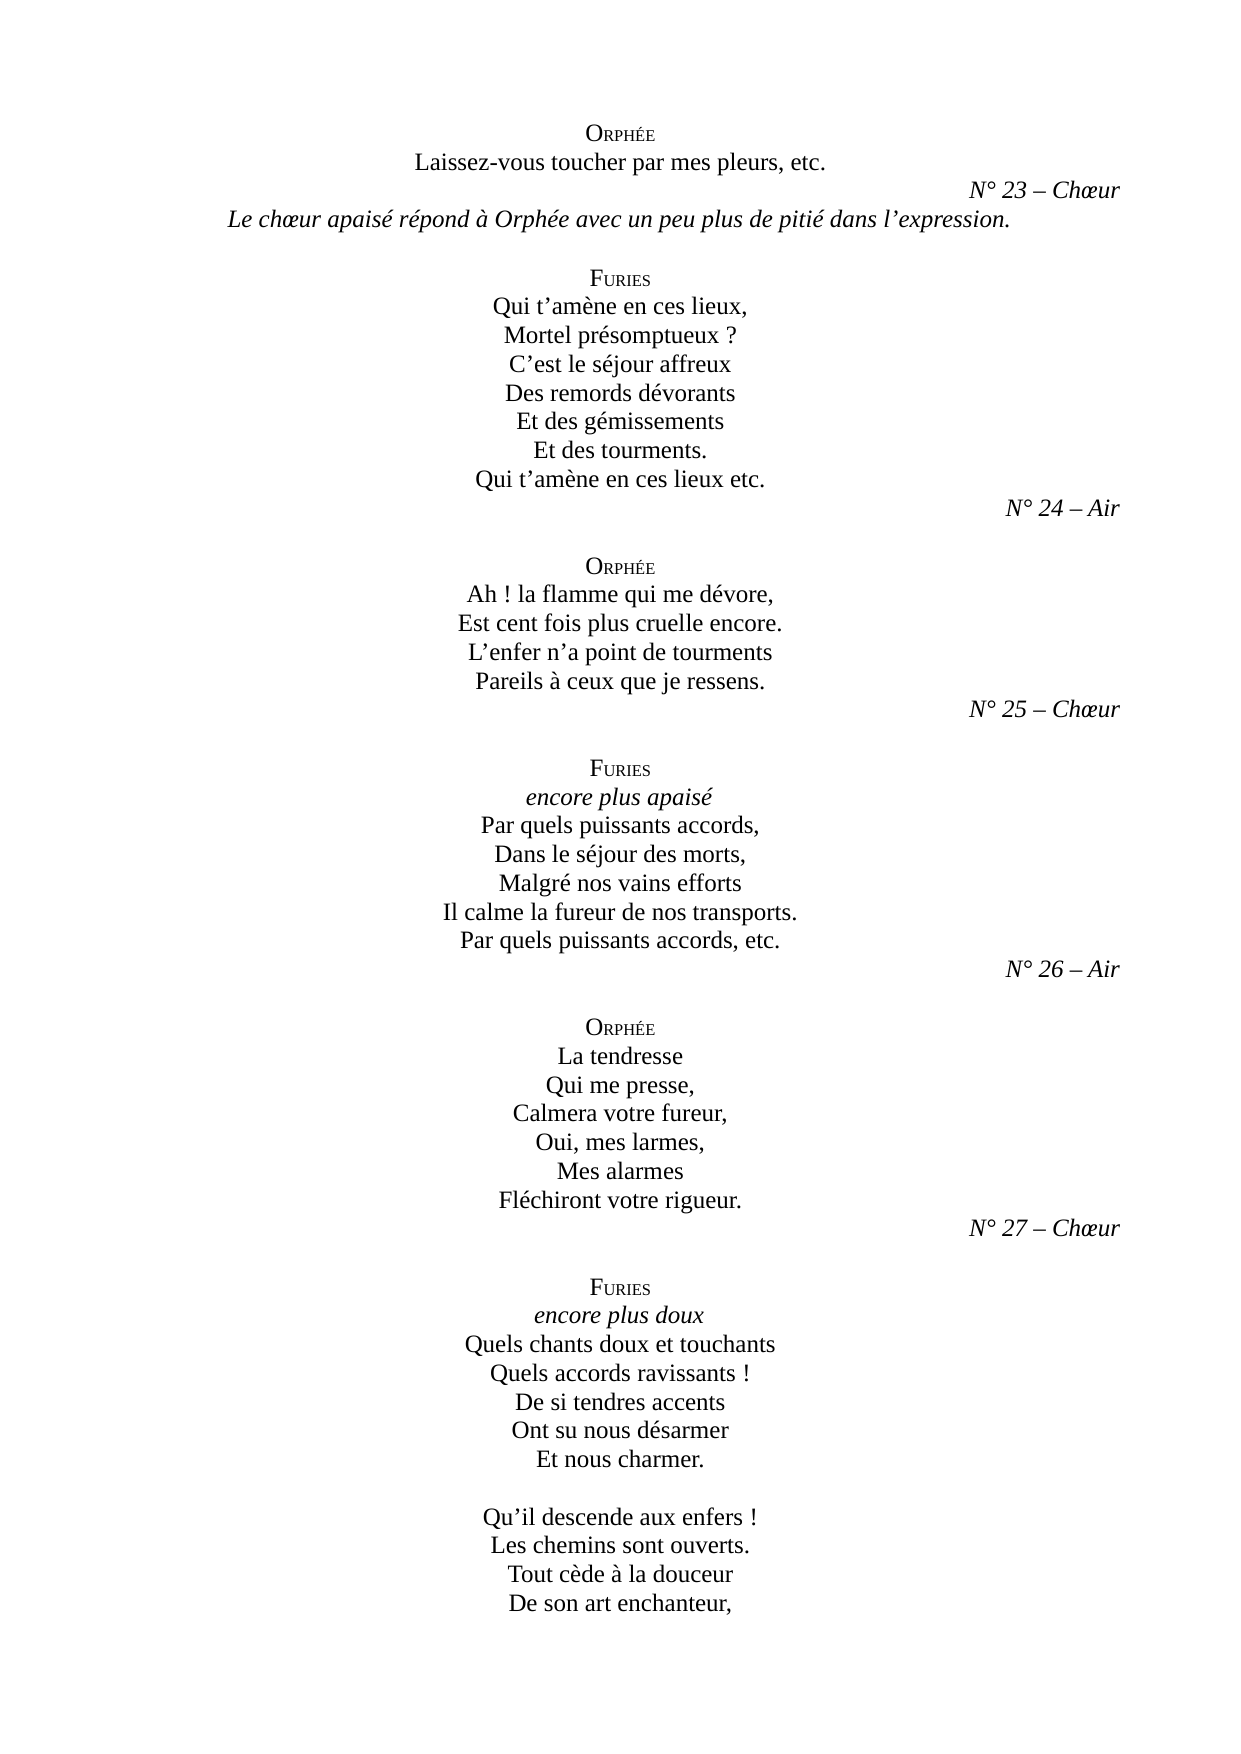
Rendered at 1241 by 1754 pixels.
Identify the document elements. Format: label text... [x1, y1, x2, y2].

text Il calme la fureur de nos transports. [118, 897, 1122, 925]
text Furies [118, 1272, 1122, 1301]
text De si tendres accents [118, 1387, 1122, 1416]
text encore plus apaisé [118, 782, 1122, 810]
text Ah ! la flamme qui me dévore, [118, 579, 1122, 608]
text N° 24 – Air [118, 493, 1122, 521]
text Quels accords ravissants ! [118, 1358, 1122, 1387]
text Par quels puissants accords, etc. [118, 925, 1122, 954]
text N° 23 – Chœur [118, 176, 1122, 204]
text Malgré nos vains efforts [118, 868, 1122, 897]
text Orphée [118, 118, 1122, 147]
text Oui, mes larmes, [118, 1127, 1122, 1156]
text Qui me presse, [118, 1070, 1122, 1098]
text La tendresse [118, 1041, 1122, 1070]
text Ont su nous désarmer [118, 1416, 1122, 1444]
text Tout cède à la douceur [118, 1559, 1122, 1588]
text L’enfer n’a point de tourments [118, 637, 1122, 666]
text Le chœur apaisé répond à Orphée avec un peu plus de pitié dans l’expression. [118, 204, 1122, 233]
text Qu’il descende aux enfers ! [118, 1502, 1122, 1531]
text Les chemins sont ouverts. [118, 1531, 1122, 1559]
text Qui t’amène en ces lieux, [118, 291, 1122, 320]
text Calmera votre fureur, [118, 1098, 1122, 1127]
text Fléchiront votre rigueur. [118, 1185, 1122, 1213]
text Des remords dévorants [118, 378, 1122, 406]
text Mortel présomptueux ? [118, 320, 1122, 349]
text De son art enchanteur, [118, 1588, 1122, 1617]
text Orphée [118, 1012, 1122, 1041]
text Et des gémissements [118, 406, 1122, 435]
text Et nous charmer. [118, 1444, 1122, 1473]
text Dans le séjour des morts, [118, 839, 1122, 868]
text Est cent fois plus cruelle encore. [118, 608, 1122, 637]
text N° 25 – Chœur [118, 694, 1122, 723]
text Et des tourments. [118, 435, 1122, 464]
text Laissez-vous toucher par mes pleurs, etc. [118, 147, 1122, 176]
text Quels chants doux et touchants [118, 1329, 1122, 1358]
text Pareils à ceux que je ressens. [118, 666, 1122, 694]
text encore plus doux [118, 1301, 1122, 1329]
text Par quels puissants accords, [118, 810, 1122, 839]
text N° 27 – Chœur [118, 1213, 1122, 1242]
text Qui t’amène en ces lieux etc. [118, 464, 1122, 493]
text Orphée [118, 551, 1122, 579]
text Mes alarmes [118, 1156, 1122, 1185]
text C’est le séjour affreux [118, 349, 1122, 378]
text Furies [118, 753, 1122, 782]
text Furies [118, 263, 1122, 291]
text N° 26 – Air [118, 954, 1122, 983]
